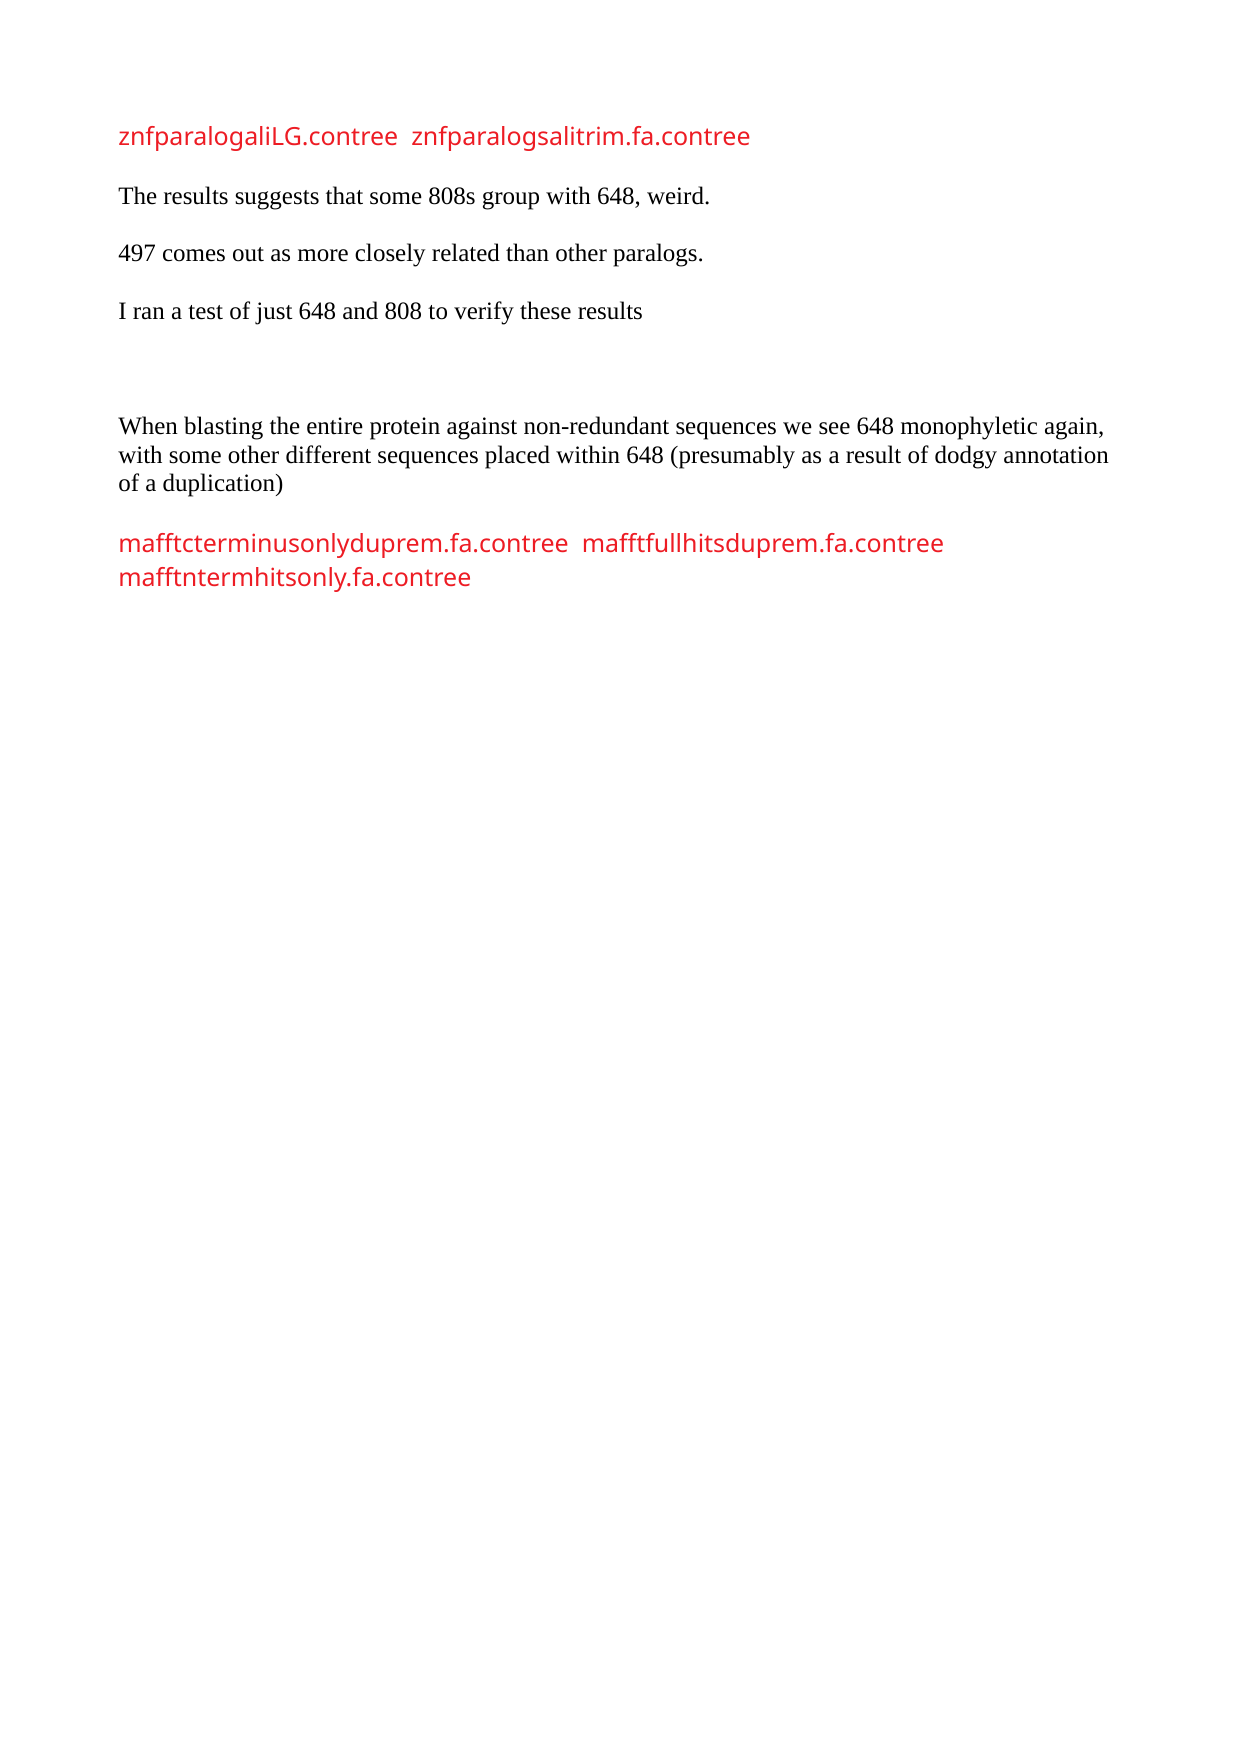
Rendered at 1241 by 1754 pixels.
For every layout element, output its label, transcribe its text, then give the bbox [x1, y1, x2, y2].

text 497 comes out as more closely related than other paralogs. [118, 238, 1122, 267]
text znfparalogaliLG.contree znfparalogsalitrim.fa.contree [118, 118, 1122, 152]
text The results suggests that some 808s group with 648, weird. [118, 181, 1122, 210]
text mafftcterminusonlyduprem.fa.contree mafftfullhitsduprem.fa.contree mafftntermhitsonly.fa.contree [118, 526, 1122, 594]
text I ran a test of just 648 and 808 to verify these results [118, 296, 1122, 325]
text When blasting the entire protein against non-redundant sequences we see 648 monophyletic again, with some other different sequences placed within 648 (presumably as a result of dodgy annotation of a duplication) [118, 411, 1122, 497]
